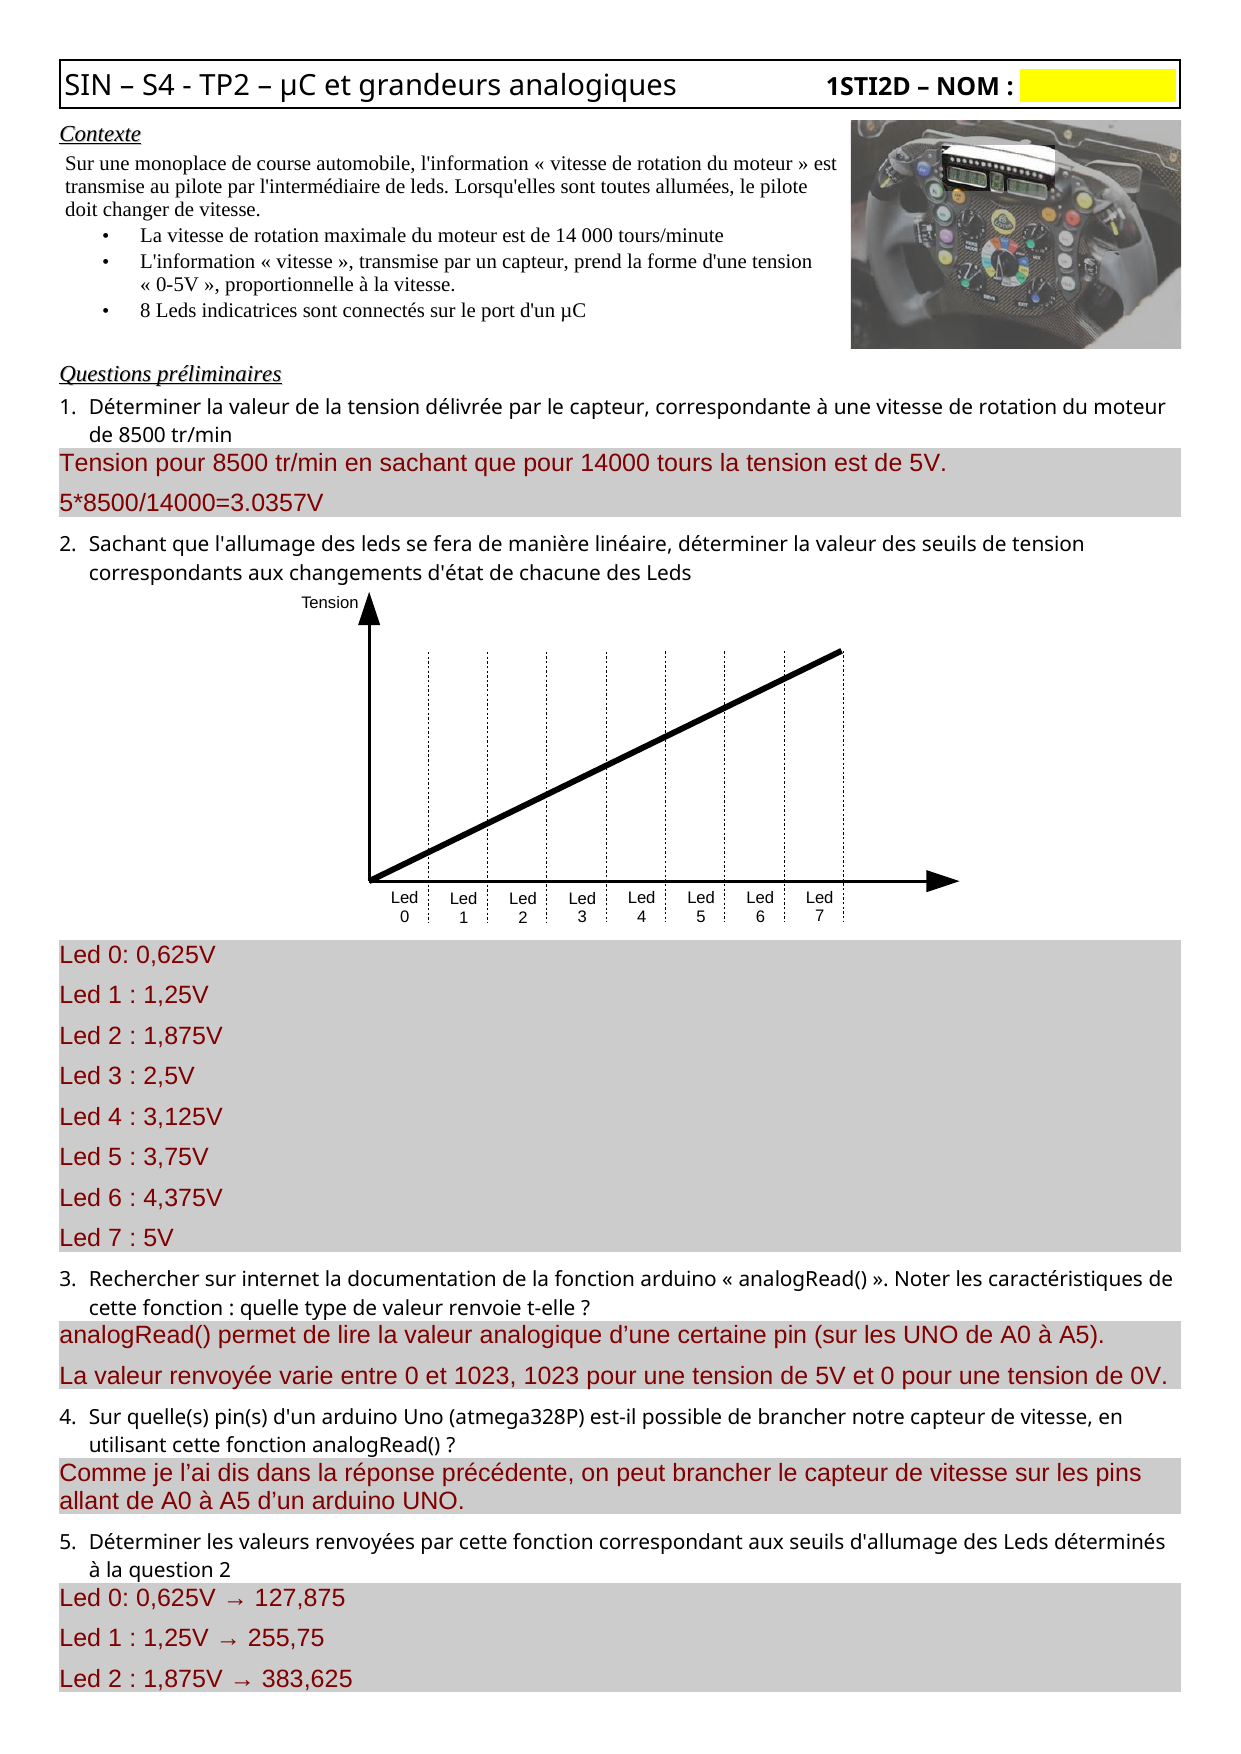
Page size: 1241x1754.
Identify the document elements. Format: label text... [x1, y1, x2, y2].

text La valeur renvoyée varie entre 0 et 1023, 1023 pour une tension de 5V et 0 pour une tension de 0V. [59, 1361, 1181, 1389]
text Led 1 : 1,25V [59, 981, 1181, 1009]
table_header [839, 121, 850, 349]
text 5*8500/14000=3.0357V [59, 489, 1181, 517]
text analogRead() permet de lire la valeur analogique d’une certaine pin (sur les UNO de A0 à A5). [59, 1321, 1181, 1349]
text Led 4 : 3,125V [59, 1102, 1181, 1130]
text Led 2 : 1,875V → 383,625 [59, 1664, 1181, 1692]
text Led 1 : 1,25V → 255,75 [59, 1624, 1181, 1652]
text Led 3 : 2,5V [59, 1062, 1181, 1090]
text Led 5 : 3,75V [59, 1143, 1181, 1171]
text Led 0: 0,625V [59, 940, 1181, 968]
table_header Contexte Sur une monoplace de course automobile, l'information « vitesse de rotation du moteur » est transmise au pilote par l'intermédiaire de leds. Lorsqu'elles sont toutes allumées, le pilote doit changer de vitesse. La vitesse de rotation maximale du moteur est de 14 000 tours/minute L'information « vitesse », transmise par un capteur, prend la forme d'une tension « 0-5V », proportionnelle à la vitesse. 8 Leds indicatrices sont connectés sur le port d'un µC [59, 121, 839, 349]
subtitle Déterminer la valeur de la tension délivrée par le capteur, correspondante à une vitesse de rotation du moteur de 8500 tr/min [59, 392, 1181, 448]
text Led 2 : 1,875V [59, 1021, 1181, 1049]
text Led 6 : 4,375V [59, 1183, 1181, 1211]
subtitle Sur quelle(s) pin(s) d'un arduino Uno (atmega328P) est-il possible de brancher notre capteur de vitesse, en utilisant cette fonction analogRead() ? [59, 1402, 1181, 1458]
subtitle Déterminer les valeurs renvoyées par cette fonction correspondant aux seuils d'allumage des Leds déterminés à la question 2 [59, 1527, 1181, 1583]
text Tension pour 8500 tr/min en sachant que pour 14000 tours la tension est de 5V. [59, 448, 1181, 476]
subtitle Questions préliminaires [59, 360, 1181, 386]
picture [850, 120, 1182, 349]
text Led 0: 0,625V → 127,875 [59, 1583, 1181, 1611]
text Comme je l’ai dis dans la réponse précédente, on peut brancher le capteur de vitesse sur les pins allant de A0 à A5 d’un arduino UNO. [59, 1458, 1181, 1514]
subtitle Rechercher sur internet la documentation de la fonction arduino « analogRead() ». Noter les caractéristiques de cette fonction : quelle type de valeur renvoie t-elle ? [59, 1264, 1181, 1321]
text Led 7 : 5V [59, 1224, 1181, 1252]
subtitle Sachant que l'allumage des leds se fera de manière linéaire, déterminer la valeur des seuils de tension correspondants aux changements d'état de chacune des Leds [59, 529, 1181, 586]
